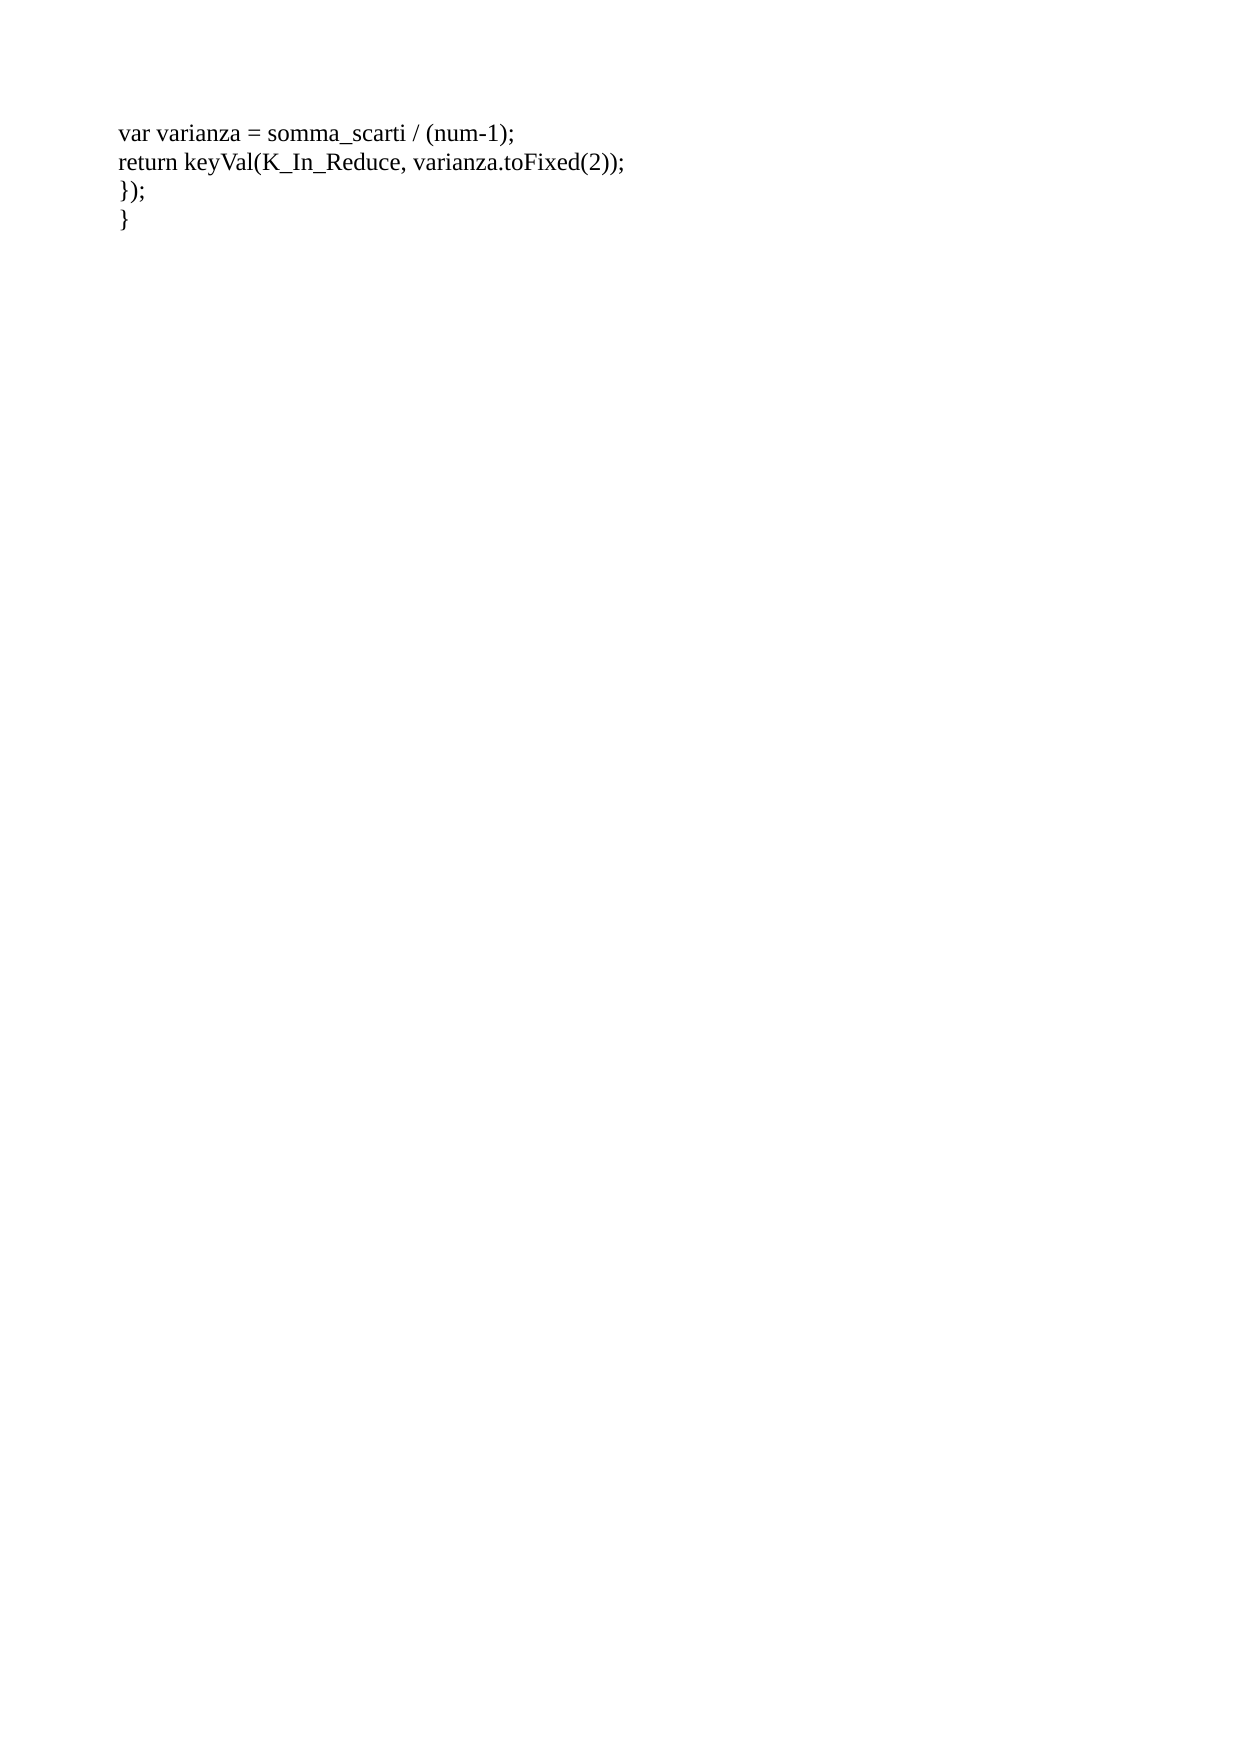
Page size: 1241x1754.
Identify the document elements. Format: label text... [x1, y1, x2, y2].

text var varianza = somma_scarti / (num-1); [118, 118, 1122, 147]
text }); [118, 176, 1122, 204]
text } [118, 204, 1122, 233]
text return keyVal(K_In_Reduce, varianza.toFixed(2)); [118, 147, 1122, 176]
